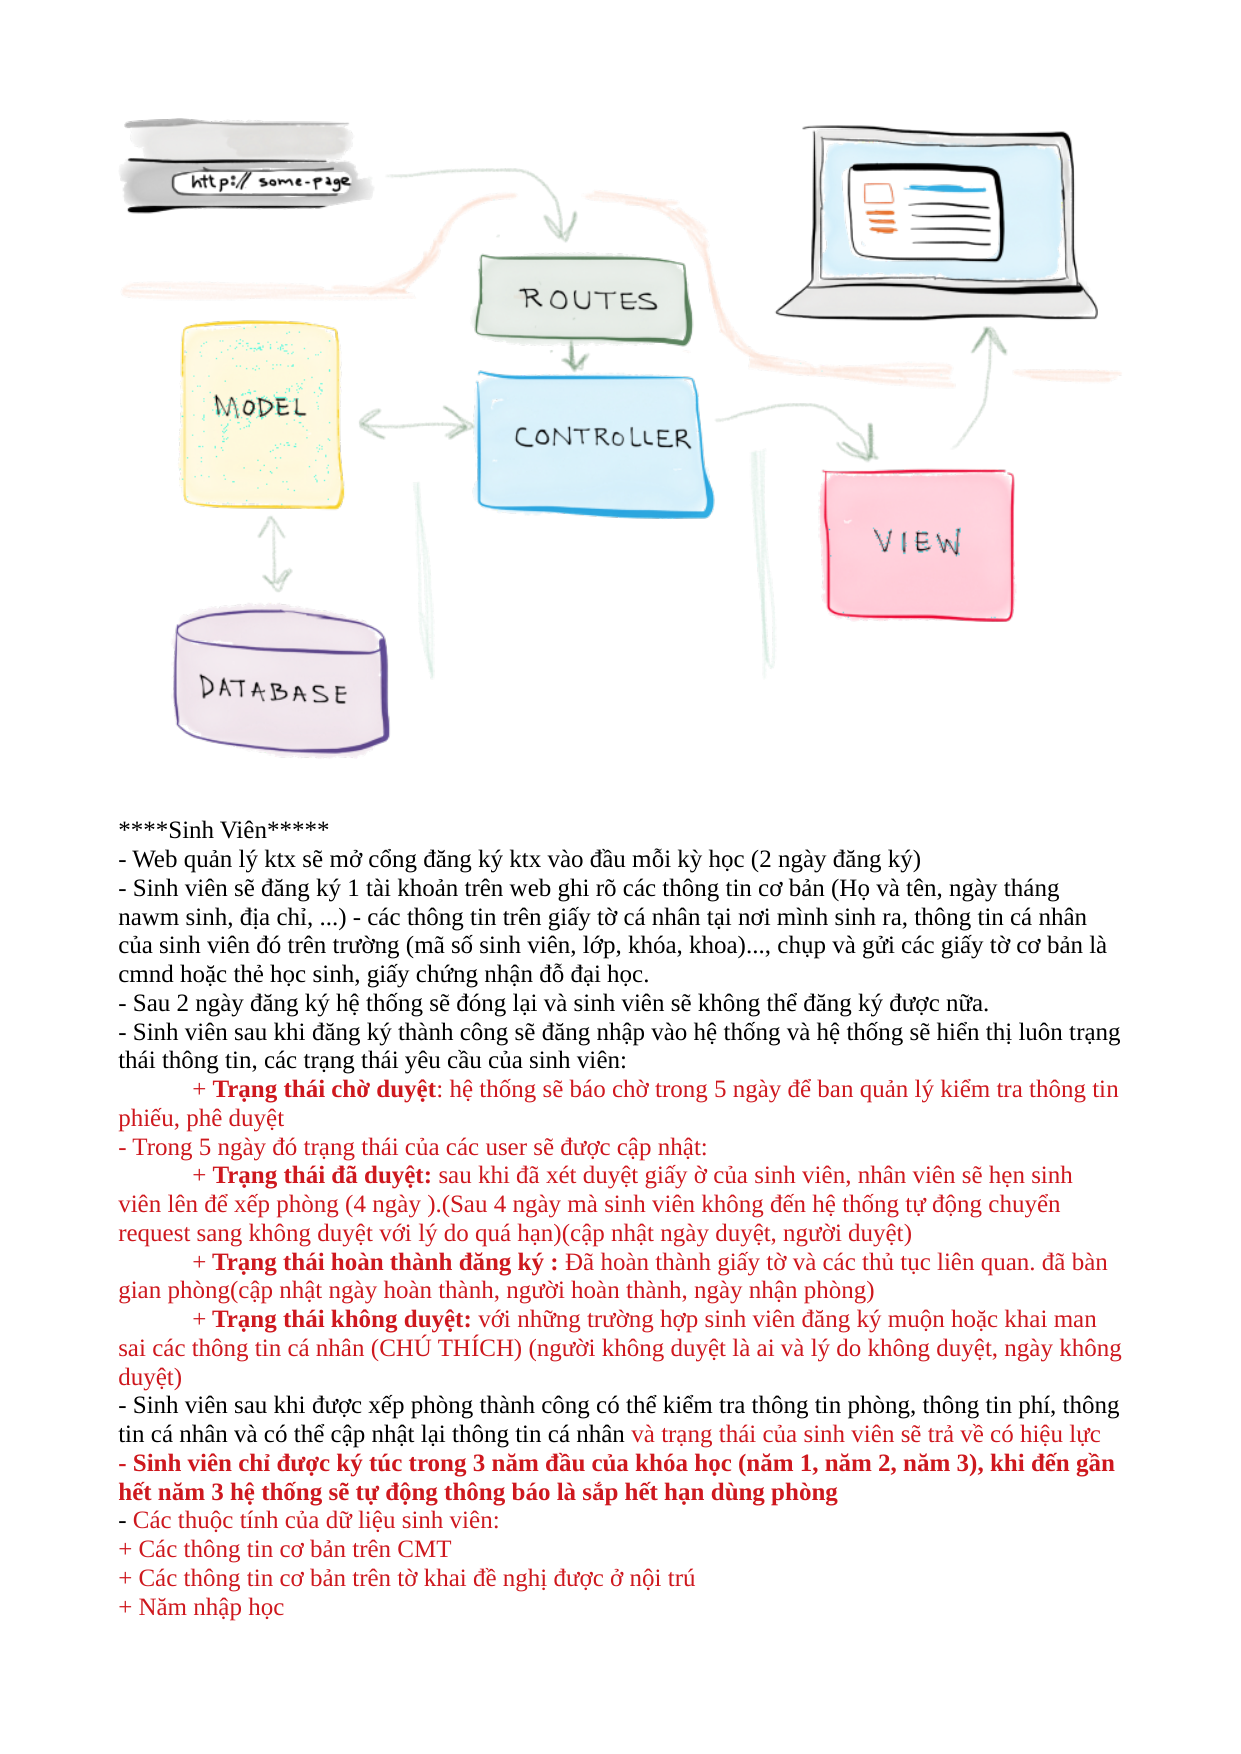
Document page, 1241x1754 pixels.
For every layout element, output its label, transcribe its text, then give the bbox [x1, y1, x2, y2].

text + Trạng thái không duyệt: với những trường hợp sinh viên đăng ký muộn hoặc khai man sai các thông tin cá nhân (CHÚ THÍCH) (người không duyệt là ai và lý do không duyệt, ngày không duyệt) [118, 1304, 1122, 1391]
text + Các thông tin cơ bản trên CMT [118, 1534, 1122, 1563]
text - Sinh viên chỉ được ký túc trong 3 năm đầu của khóa học (năm 1, năm 2, năm 3), khi đến gần hết năm 3 hệ thống sẽ tự động thông báo là sắp hết hạn dùng phòng [118, 1448, 1122, 1506]
text - Sau 2 ngày đăng ký hệ thống sẽ đóng lại và sinh viên sẽ không thể đăng ký được nữa. [118, 988, 1122, 1017]
text + Trạng thái chờ duyệt: hệ thống sẽ báo chờ trong 5 ngày để ban quản lý kiểm tra thông tin phiếu, phê duyệt [118, 1074, 1122, 1132]
text - Trong 5 ngày đó trạng thái của các user sẽ được cập nhật: [118, 1132, 1122, 1161]
picture [118, 118, 1123, 759]
text + Các thông tin cơ bản trên tờ khai đề nghị được ở nội trú [118, 1563, 1122, 1592]
text + Trạng thái đã duyệt: sau khi đã xét duyệt giấy ờ của sinh viên, nhân viên sẽ hẹn sinh viên lên để xếp phòng (4 ngày ).(Sau 4 ngày mà sinh viên không đến hệ thống tự động chuyển request sang không duyệt với lý do quá hạn)(cập nhật ngày duyệt, người duyệt) [118, 1161, 1122, 1247]
text - Web quản lý ktx sẽ mở cổng đăng ký ktx vào đầu mỗi kỳ học (2 ngày đăng ký) [118, 844, 1122, 873]
text - Sinh viên sau khi được xếp phòng thành công có thể kiểm tra thông tin phòng, thông tin phí, thông tin cá nhân và có thể cập nhật lại thông tin cá nhân và trạng thái của sinh viên sẽ trả về có hiệu lực [118, 1391, 1122, 1448]
text - Sinh viên sau khi đăng ký thành công sẽ đăng nhập vào hệ thống và hệ thống sẽ hiển thị luôn trạng thái thông tin, các trạng thái yêu cầu của sinh viên: [118, 1017, 1122, 1074]
text - Các thuộc tính của dữ liệu sinh viên: [118, 1506, 1122, 1534]
text ****Sinh Viên***** [118, 816, 1122, 844]
text + Năm nhập học [118, 1592, 1122, 1621]
text + Trạng thái hoàn thành đăng ký : Đã hoàn thành giấy tờ và các thủ tục liên quan. đã bàn gian phòng(cập nhật ngày hoàn thành, người hoàn thành, ngày nhận phòng) [118, 1247, 1122, 1304]
text - Sinh viên sẽ đăng ký 1 tài khoản trên web ghi rõ các thông tin cơ bản (Họ và tên, ngày tháng nawm sinh, địa chỉ, ...) - các thông tin trên giấy tờ cá nhân tại nơi mình sinh ra, thông tin cá nhân của sinh viên đó trên trường (mã số sinh viên, lớp, khóa, khoa)..., chụp và gửi các giấy tờ cơ bản là cmnd hoặc thẻ học sinh, giấy chứng nhận đỗ đại học. [118, 873, 1122, 988]
